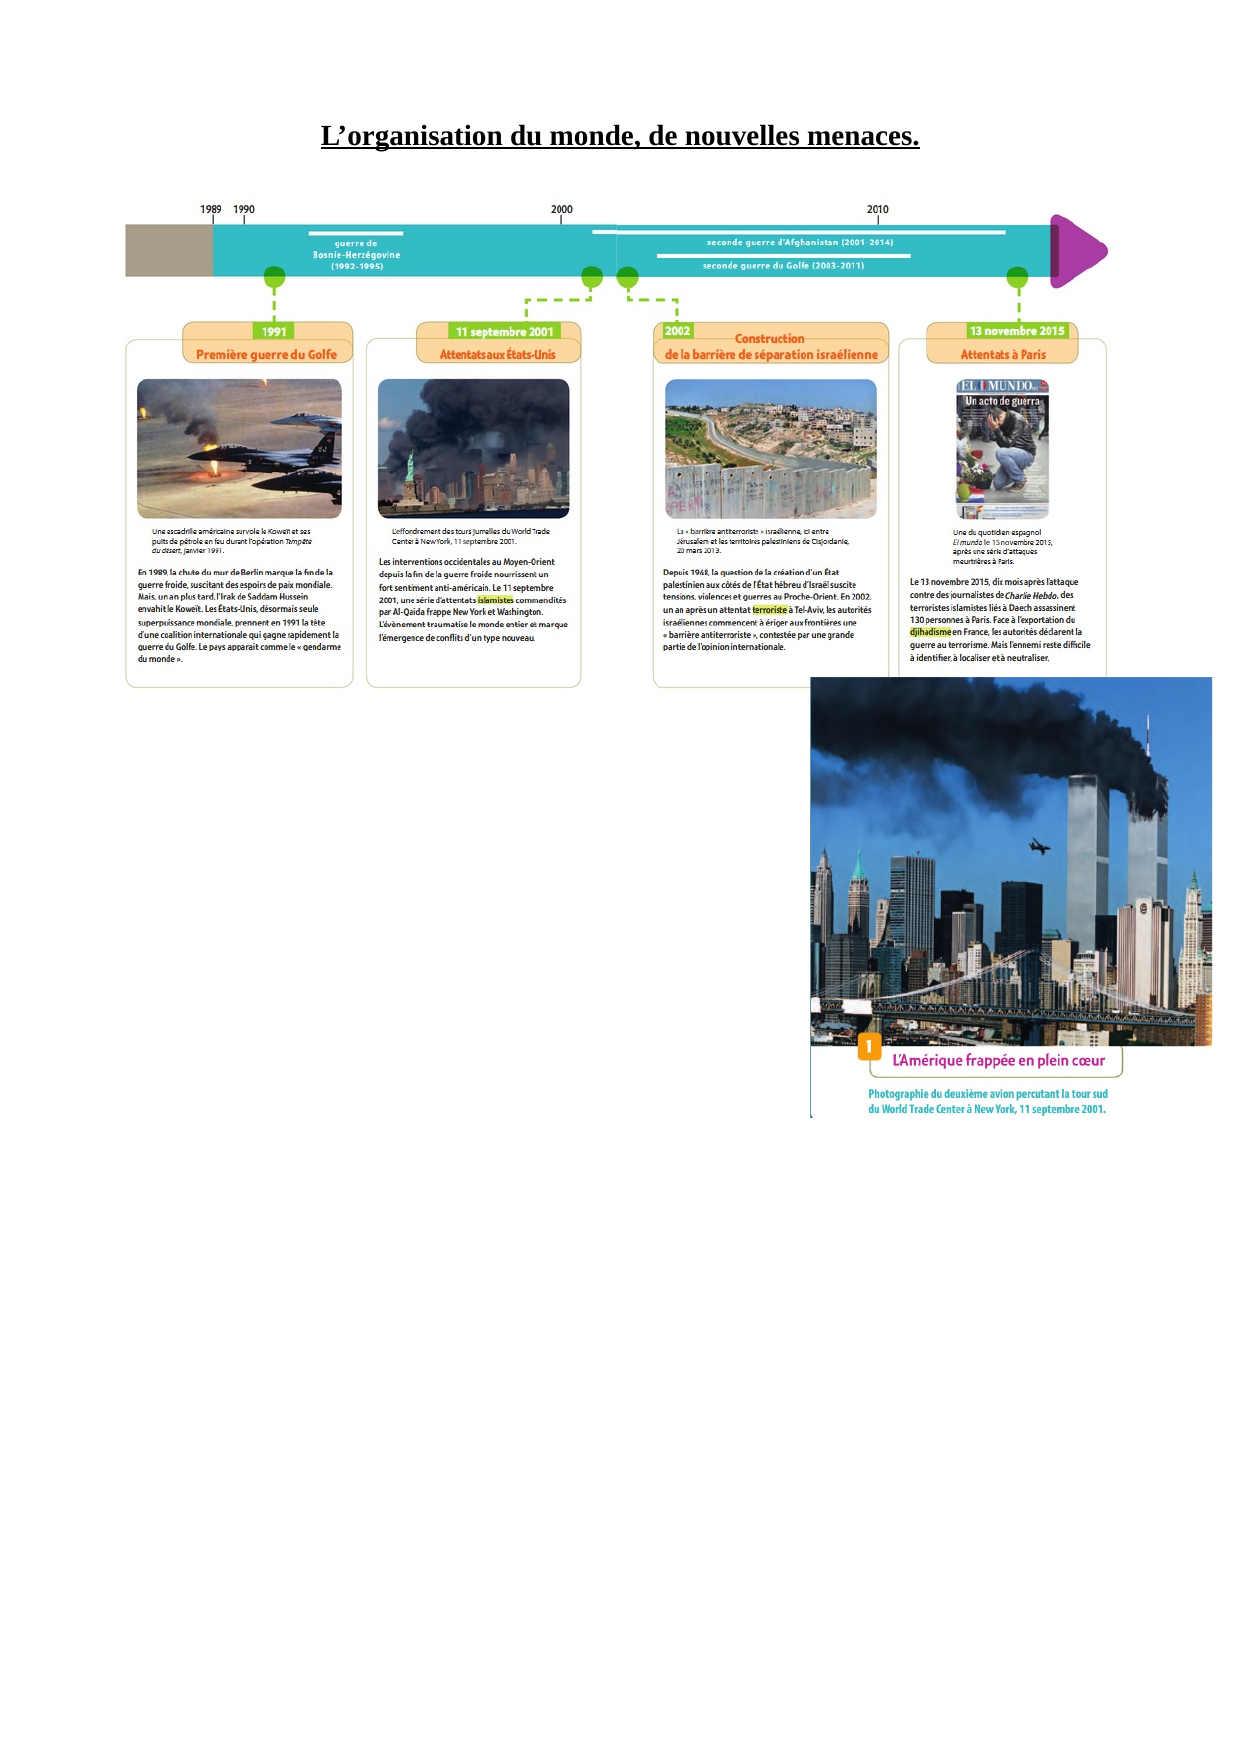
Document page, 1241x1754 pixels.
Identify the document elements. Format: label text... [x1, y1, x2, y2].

text L’organisation du monde, de nouvelles menaces. [118, 118, 1122, 152]
picture [118, 192, 1213, 1118]
